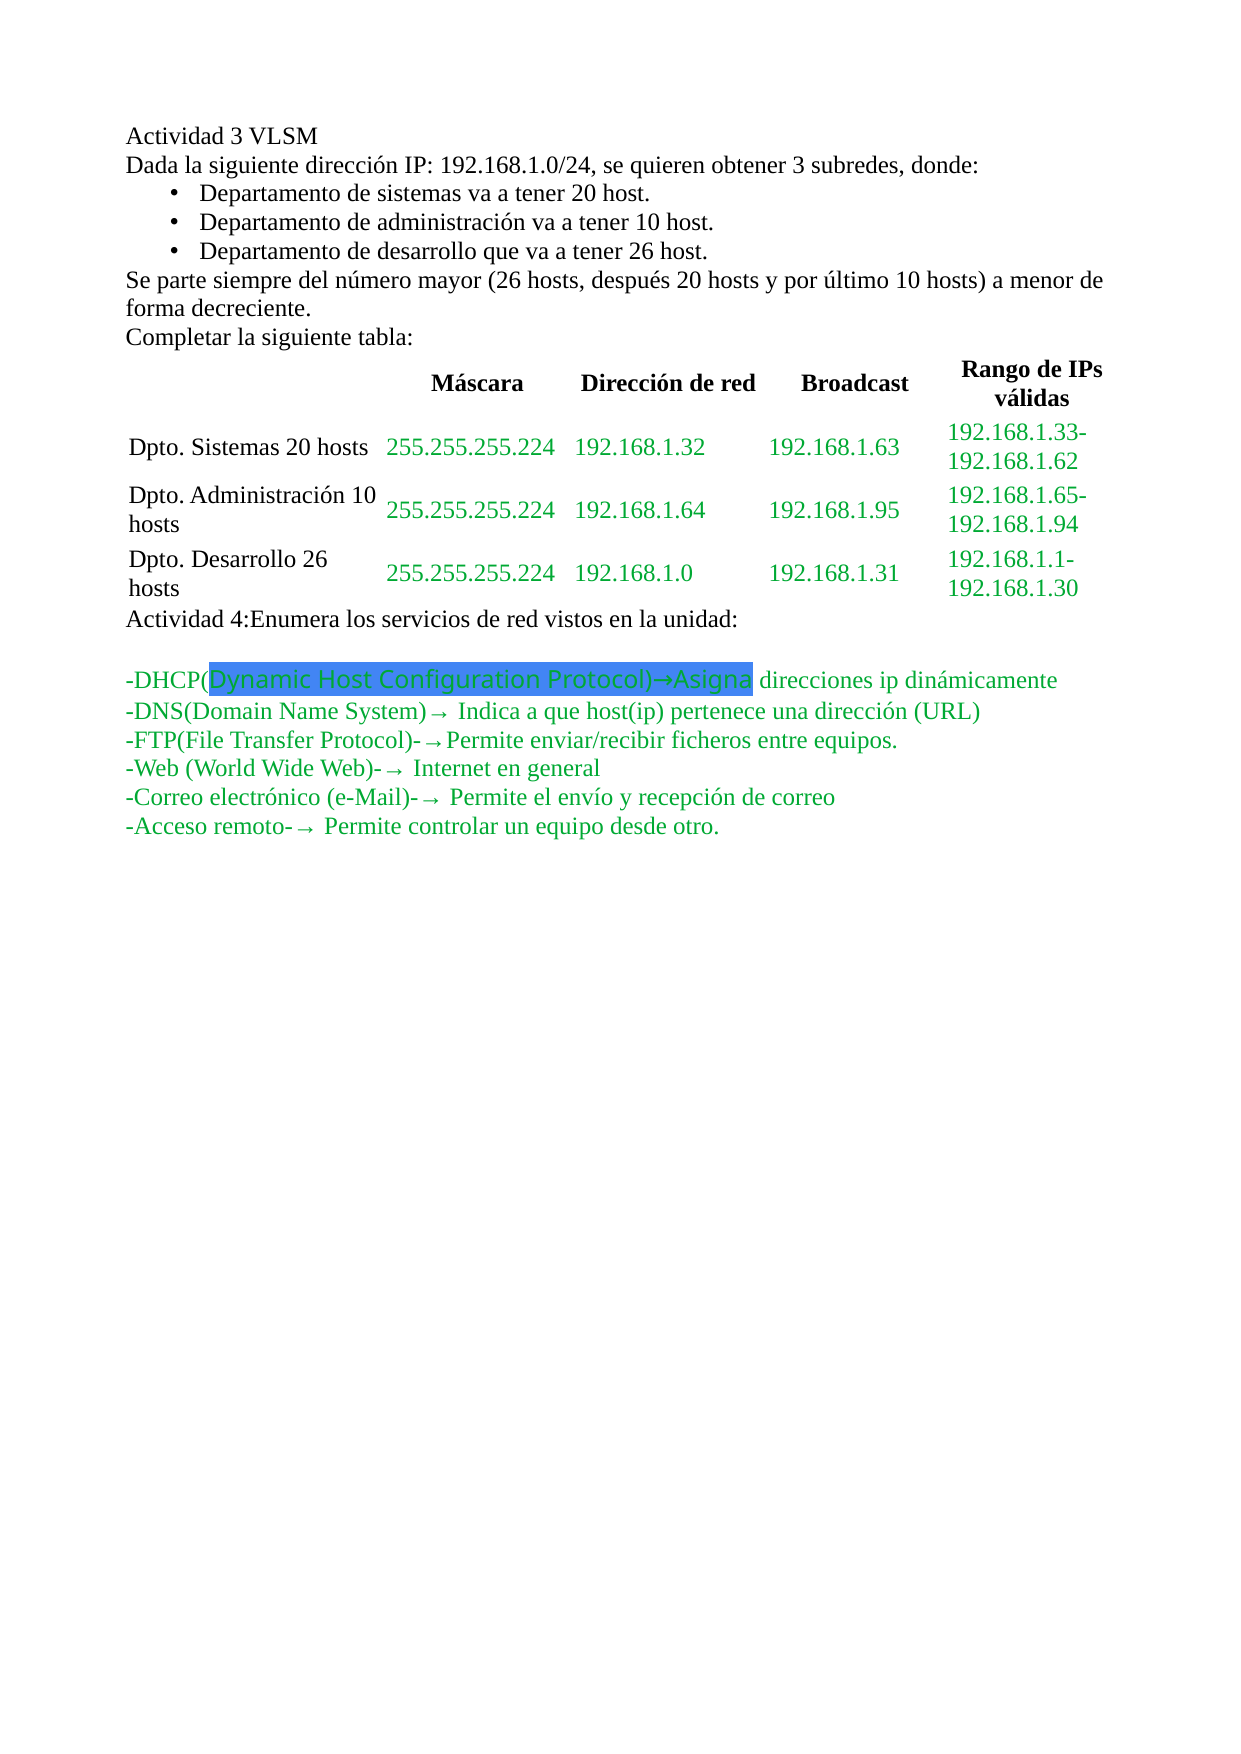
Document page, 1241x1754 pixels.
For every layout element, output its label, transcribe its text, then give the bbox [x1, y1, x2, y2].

table_cell Dpto. Administración 10 hosts [125, 478, 383, 541]
table_header Dirección de red [571, 351, 765, 414]
table_cell 192.168.1.31 [765, 541, 944, 604]
table_cell 192.168.1.32 [571, 414, 765, 478]
table_cell 255.255.255.224 [383, 541, 571, 604]
table_cell 255.255.255.224 [383, 478, 571, 541]
table_cell 192.168.1.33-192.168.1.62 [944, 414, 1119, 478]
table_header Rango de IPs válidas [944, 351, 1119, 414]
table_cell Dpto. Sistemas 20 hosts [125, 414, 383, 478]
table_header Máscara [383, 351, 571, 414]
table_cell 192.168.1.1-192.168.1.30 [944, 541, 1119, 604]
table_cell Actividad 3 VLSM Dada la siguiente dirección IP: 192.168.1.0/24, se quieren obtener 3 subredes, donde: Departamento de sistemas va a tener 20 host. Departamento de administración va a tener 10 host. Departamento de desarrollo que va a tener 26 host. Se parte siempre del número mayor (26 hosts, después 20 hosts y por último 10 hosts) a menor de forma decreciente. Completar la siguiente tabla: Actividad 4:Enumera los servicios de red vistos en la unidad: -DHCP(Dynamic Host Configuration Protocol)→Asigna direcciones ip dinámicamente -DNS(Domain Name System)→ Indica a que host(ip) pertenece una dirección (URL) -FTP(File Transfer Protocol)-→Permite enviar/recibir ficheros entre equipos. -Web (World Wide Web)-→ Internet en general -Correo electrónico (e-Mail)-→ Permite el envío y recepción de correo -Acceso remoto-→ Permite controlar un equipo desde otro. [123, 118, 1122, 929]
table_cell 192.168.1.63 [765, 414, 944, 478]
table_header [125, 351, 383, 414]
table_cell 192.168.1.0 [571, 541, 765, 604]
table_cell 192.168.1.95 [765, 478, 944, 541]
table_cell 192.168.1.64 [571, 478, 765, 541]
table_header Broadcast [765, 351, 944, 414]
table_cell 192.168.1.65-192.168.1.94 [944, 478, 1119, 541]
table_cell Dpto. Desarrollo 26 hosts [125, 541, 383, 604]
table_cell 255.255.255.224 [383, 414, 571, 478]
